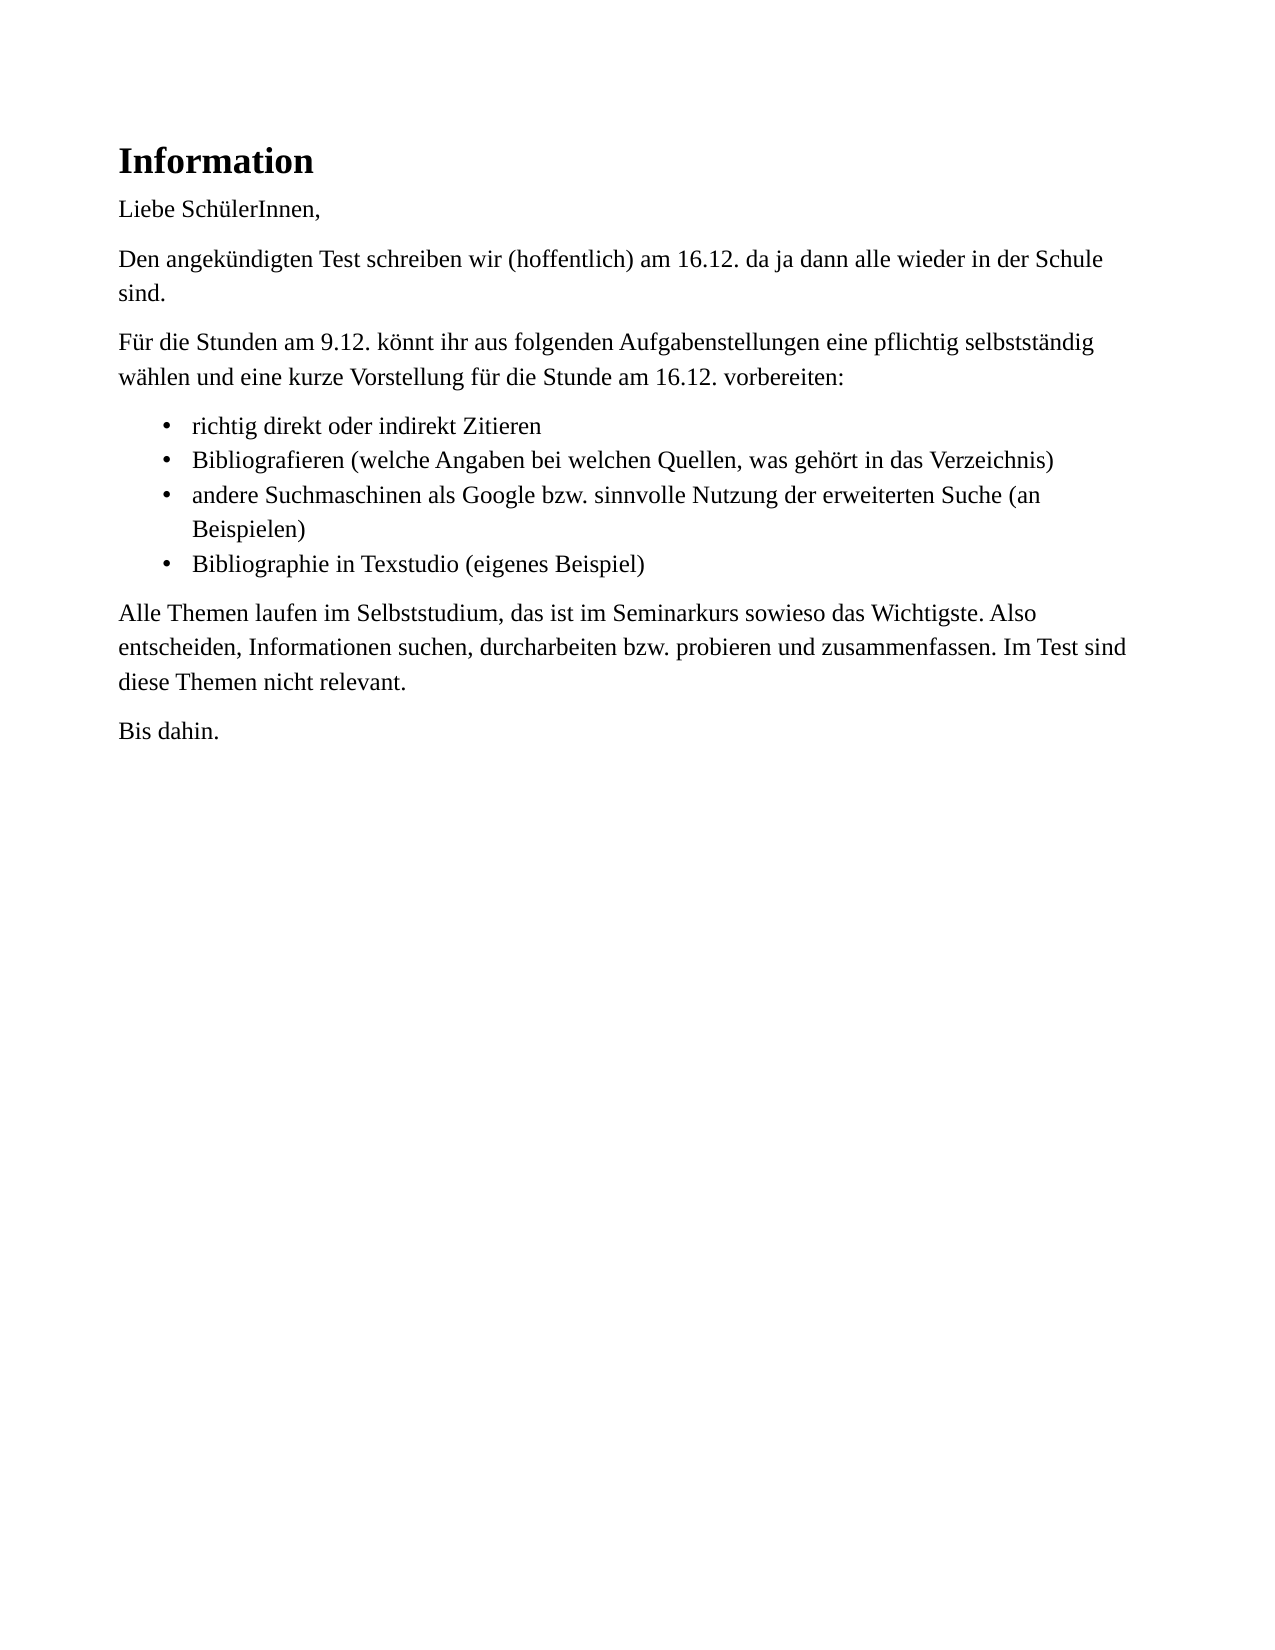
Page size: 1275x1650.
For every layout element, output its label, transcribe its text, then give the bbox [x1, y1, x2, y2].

list richtig direkt oder indirekt Zitieren [162, 411, 1157, 439]
list Bibliografieren (welche Angaben bei welchen Quellen, was gehört in das Verzeichnis) [162, 445, 1157, 474]
list Bibliographie in Texstudio (eigenes Beispiel) [162, 549, 1157, 577]
text Alle Themen laufen im Selbststudium, das ist im Seminarkurs sowieso das Wichtigste. Also entscheiden, Informationen suchen, durcharbeiten bzw. probieren und zusammenfassen. Im Test sind diese Themen nicht relevant. [118, 598, 1157, 695]
text Bis dahin. [118, 716, 1157, 744]
text Liebe SchülerInnen, [118, 194, 1157, 223]
text Für die Stunden am 9.12. könnt ihr aus folgenden Aufgabenstellungen eine pflichtig selbstständig wählen und eine kurze Vorstellung für die Stunde am 16.12. vorbereiten: [118, 327, 1157, 390]
list andere Suchmaschinen als Google bzw. sinnvolle Nutzung der erweiterten Suche (an Beispielen) [162, 480, 1157, 543]
text Den angekündigten Test schreiben wir (hoffentlich) am 16.12. da ja dann alle wieder in der Schule sind. [118, 244, 1157, 307]
subtitle Information [118, 139, 1157, 182]
